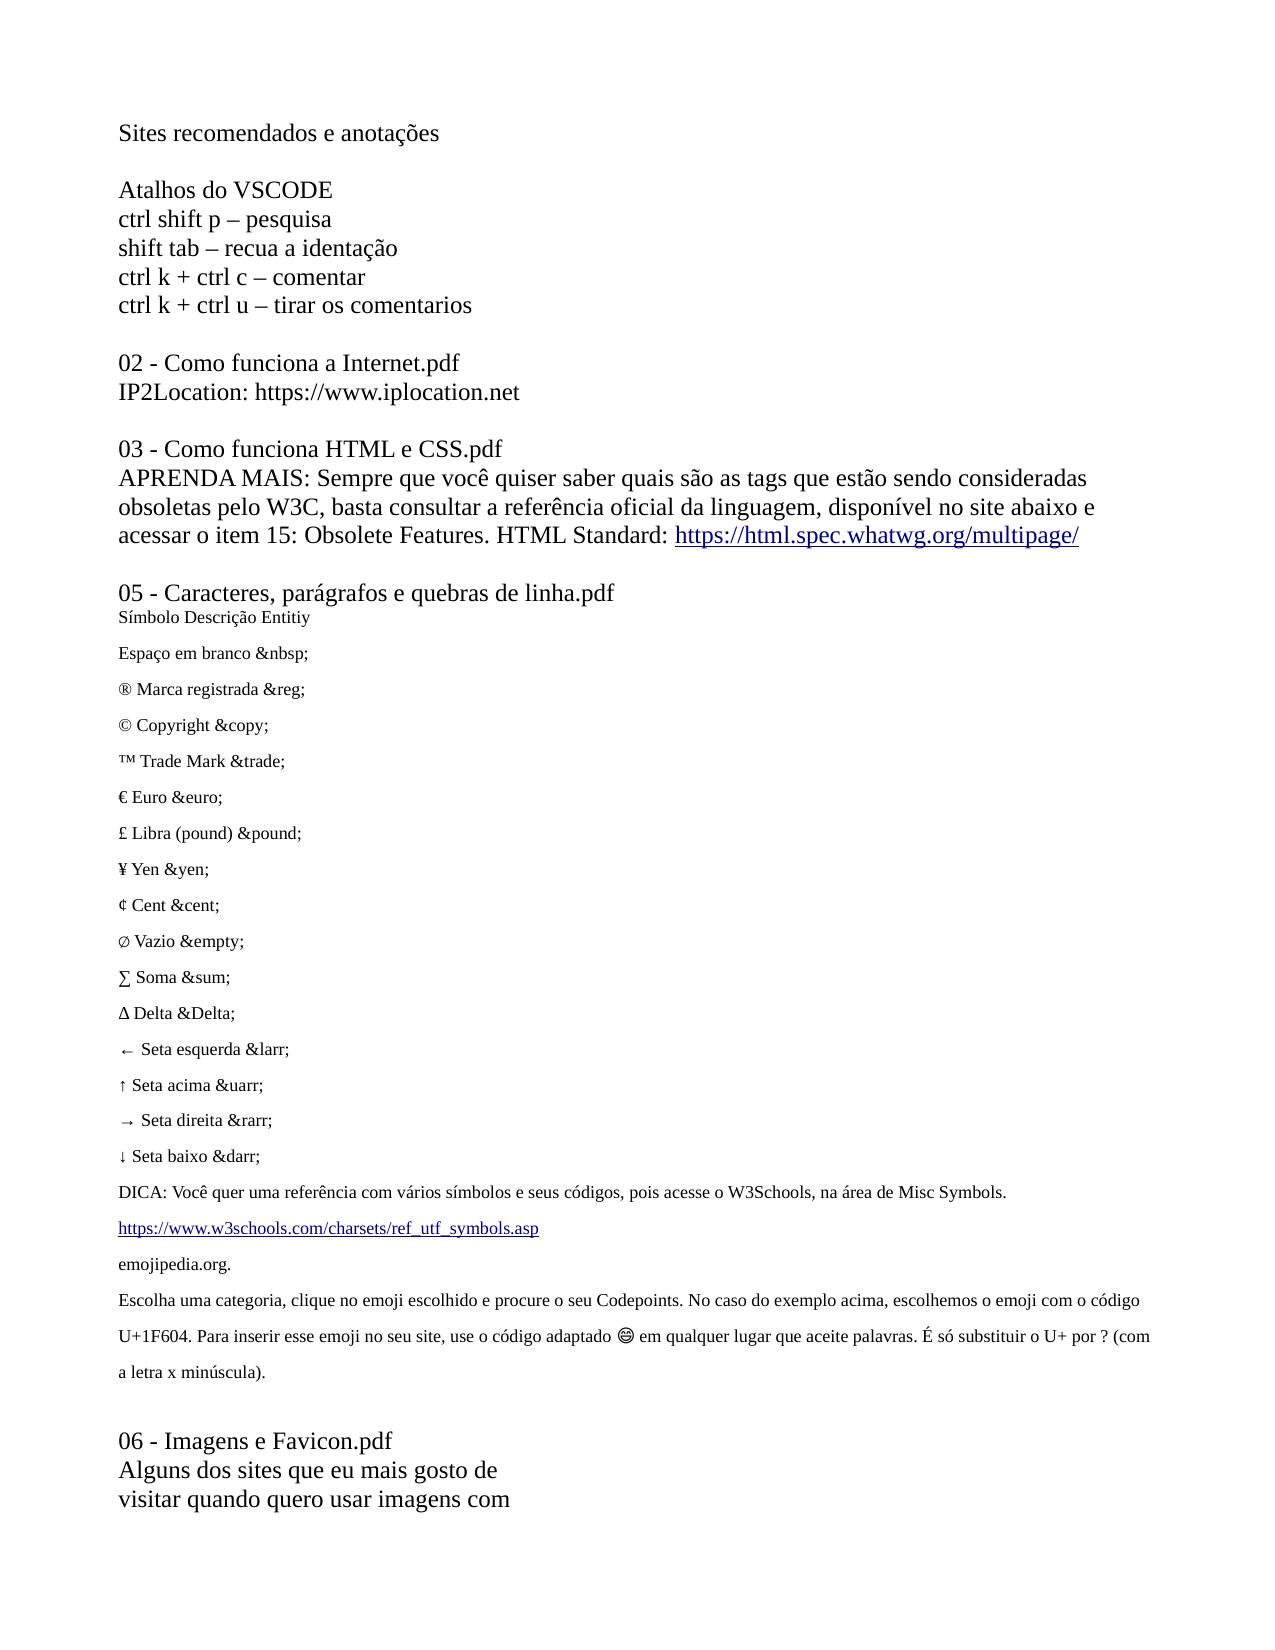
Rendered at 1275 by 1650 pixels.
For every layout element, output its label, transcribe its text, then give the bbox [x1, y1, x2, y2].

text Escolha uma categoria, clique no emoji escolhido e procure o seu Codepoints. No caso do exemplo acima, escolhemos o emoji com o código U+1F604. Para inserir esse emoji no seu site, use o código adaptado 😄 em qualquer lugar que aceite palavras. É só substituir o U+ por ? (com a letra x minúscula). [118, 1290, 1157, 1397]
text 02 - Como funciona a Internet.pdf [118, 348, 1157, 377]
text ® Marca registrada &reg; [118, 679, 1157, 715]
text ™ Trade Mark &trade; [118, 751, 1157, 787]
text APRENDA MAIS: Sempre que você quiser saber quais são as tags que estão sendo consideradas obsoletas pelo W3C, basta consultar a referência oficial da linguagem, disponível no site abaixo e acessar o item 15: Obsolete Features. HTML Standard: https://html.spec.whatwg.org/multipage/ [118, 463, 1157, 549]
text ∅ Vazio &empty; [118, 930, 1157, 966]
text 06 - Imagens e Favicon.pdf [118, 1426, 1157, 1455]
text 03 - Como funciona HTML e CSS.pdf [118, 434, 1157, 463]
text Símbolo Descrição Entitiy [118, 607, 1157, 643]
text ↑ Seta acima &uarr; [118, 1074, 1157, 1110]
text Atalhos do VSCODE [118, 176, 1157, 204]
text shift tab – recua a identação [118, 233, 1157, 262]
text Alguns dos sites que eu mais gosto de [118, 1455, 1157, 1484]
text IP2Location: https://www.iplocation.net [118, 377, 1157, 406]
text 05 - Caracteres, parágrafos e quebras de linha.pdf [118, 578, 1157, 607]
text £ Libra (pound) &pound; [118, 822, 1157, 858]
text ∑ Soma &sum; [118, 966, 1157, 1002]
text Espaço em branco &nbsp; [118, 643, 1157, 679]
text ← Seta esquerda &larr; [118, 1038, 1157, 1074]
text ctrl shift p – pesquisa [118, 204, 1157, 233]
text → Seta direita &rarr; [118, 1110, 1157, 1146]
text ¢ Cent &cent; [118, 894, 1157, 930]
text € Euro &euro; [118, 787, 1157, 822]
text ↓ Seta baixo &darr; [118, 1146, 1157, 1182]
text Δ Delta &Delta; [118, 1002, 1157, 1038]
text Sites recomendados e anotações [118, 118, 1157, 147]
text emojipedia.org. [118, 1254, 1157, 1290]
text ¥ Yen &yen; [118, 858, 1157, 894]
text DICA: Você quer uma referência com vários símbolos e seus códigos, pois acesse o W3Schools, na área de Misc Symbols. https://www.w3schools.com/charsets/ref_utf_symbols.asp [118, 1182, 1157, 1254]
text visitar quando quero usar imagens com [118, 1484, 1157, 1512]
text © Copyright &copy; [118, 715, 1157, 751]
text ctrl k + ctrl u – tirar os comentarios [118, 291, 1157, 319]
text ctrl k + ctrl c – comentar [118, 262, 1157, 291]
